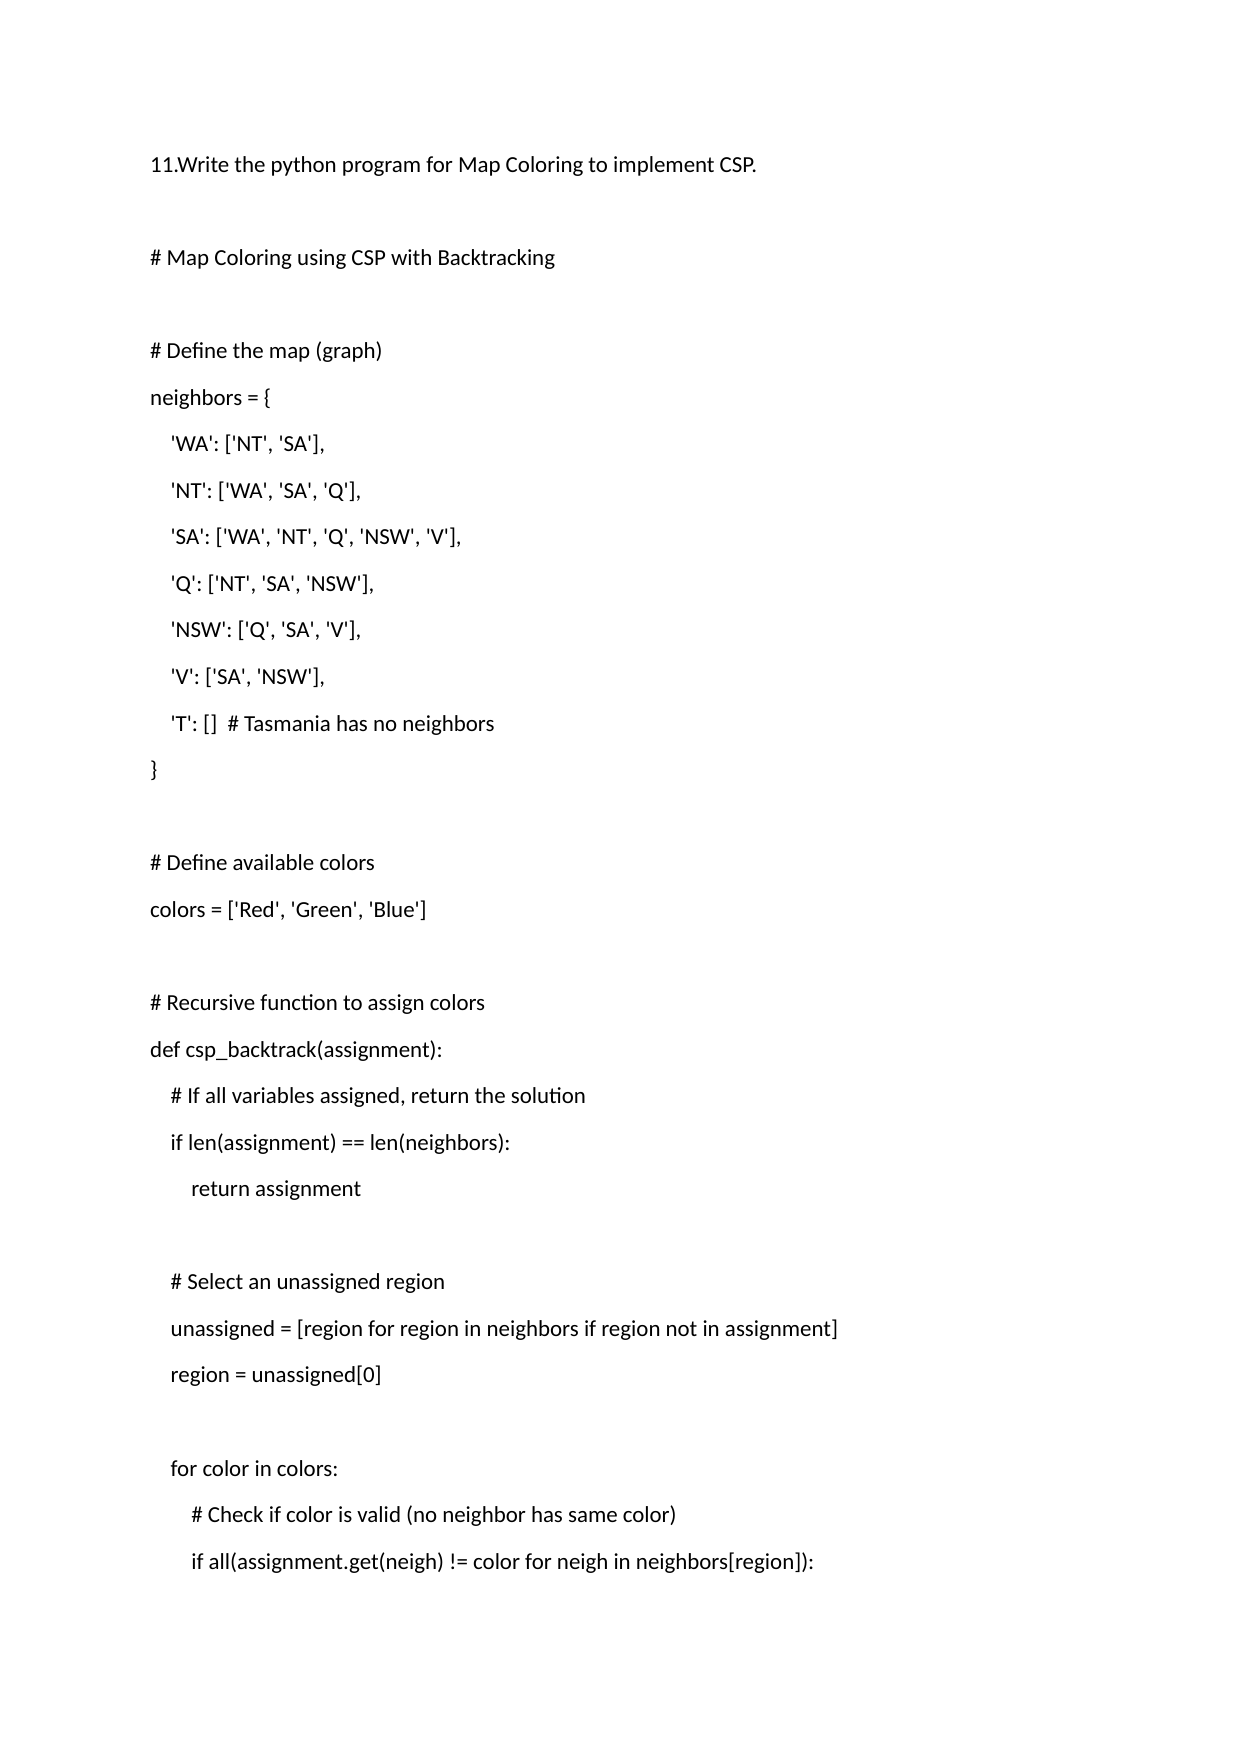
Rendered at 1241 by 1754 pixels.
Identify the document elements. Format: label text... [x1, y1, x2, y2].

text # If all variables assigned, return the solution [150, 1081, 1090, 1109]
text # Define the map (graph) [150, 336, 1090, 364]
text # Select an unassigned region [150, 1267, 1090, 1296]
text # Check if color is valid (no neighbor has same color) [150, 1500, 1090, 1528]
text for color in colors: [150, 1454, 1090, 1482]
text colors = ['Red', 'Green', 'Blue'] [150, 895, 1090, 923]
text def csp_backtrack(assignment): [150, 1035, 1090, 1063]
text 'V': ['SA', 'NSW'], [150, 662, 1090, 690]
text } [150, 755, 1090, 783]
text neighbors = { [150, 383, 1090, 411]
text 'T': [] # Tasmania has no neighbors [150, 709, 1090, 737]
text # Map Coloring using CSP with Backtracking [150, 243, 1090, 271]
text if all(assignment.get(neigh) != color for neigh in neighbors[region]): [150, 1547, 1090, 1575]
text unassigned = [region for region in neighbors if region not in assignment] [150, 1314, 1090, 1342]
text 'NT': ['WA', 'SA', 'Q'], [150, 476, 1090, 504]
text 'SA': ['WA', 'NT', 'Q', 'NSW', 'V'], [150, 522, 1090, 551]
text # Define available colors [150, 848, 1090, 876]
text if len(assignment) == len(neighbors): [150, 1128, 1090, 1156]
text 'Q': ['NT', 'SA', 'NSW'], [150, 569, 1090, 597]
text region = unassigned[0] [150, 1361, 1090, 1389]
text 'WA': ['NT', 'SA'], [150, 429, 1090, 457]
text 11.Write the python program for Map Coloring to implement CSP. [150, 150, 1090, 178]
text 'NSW': ['Q', 'SA', 'V'], [150, 616, 1090, 644]
text return assignment [150, 1174, 1090, 1202]
text # Recursive function to assign colors [150, 988, 1090, 1016]
